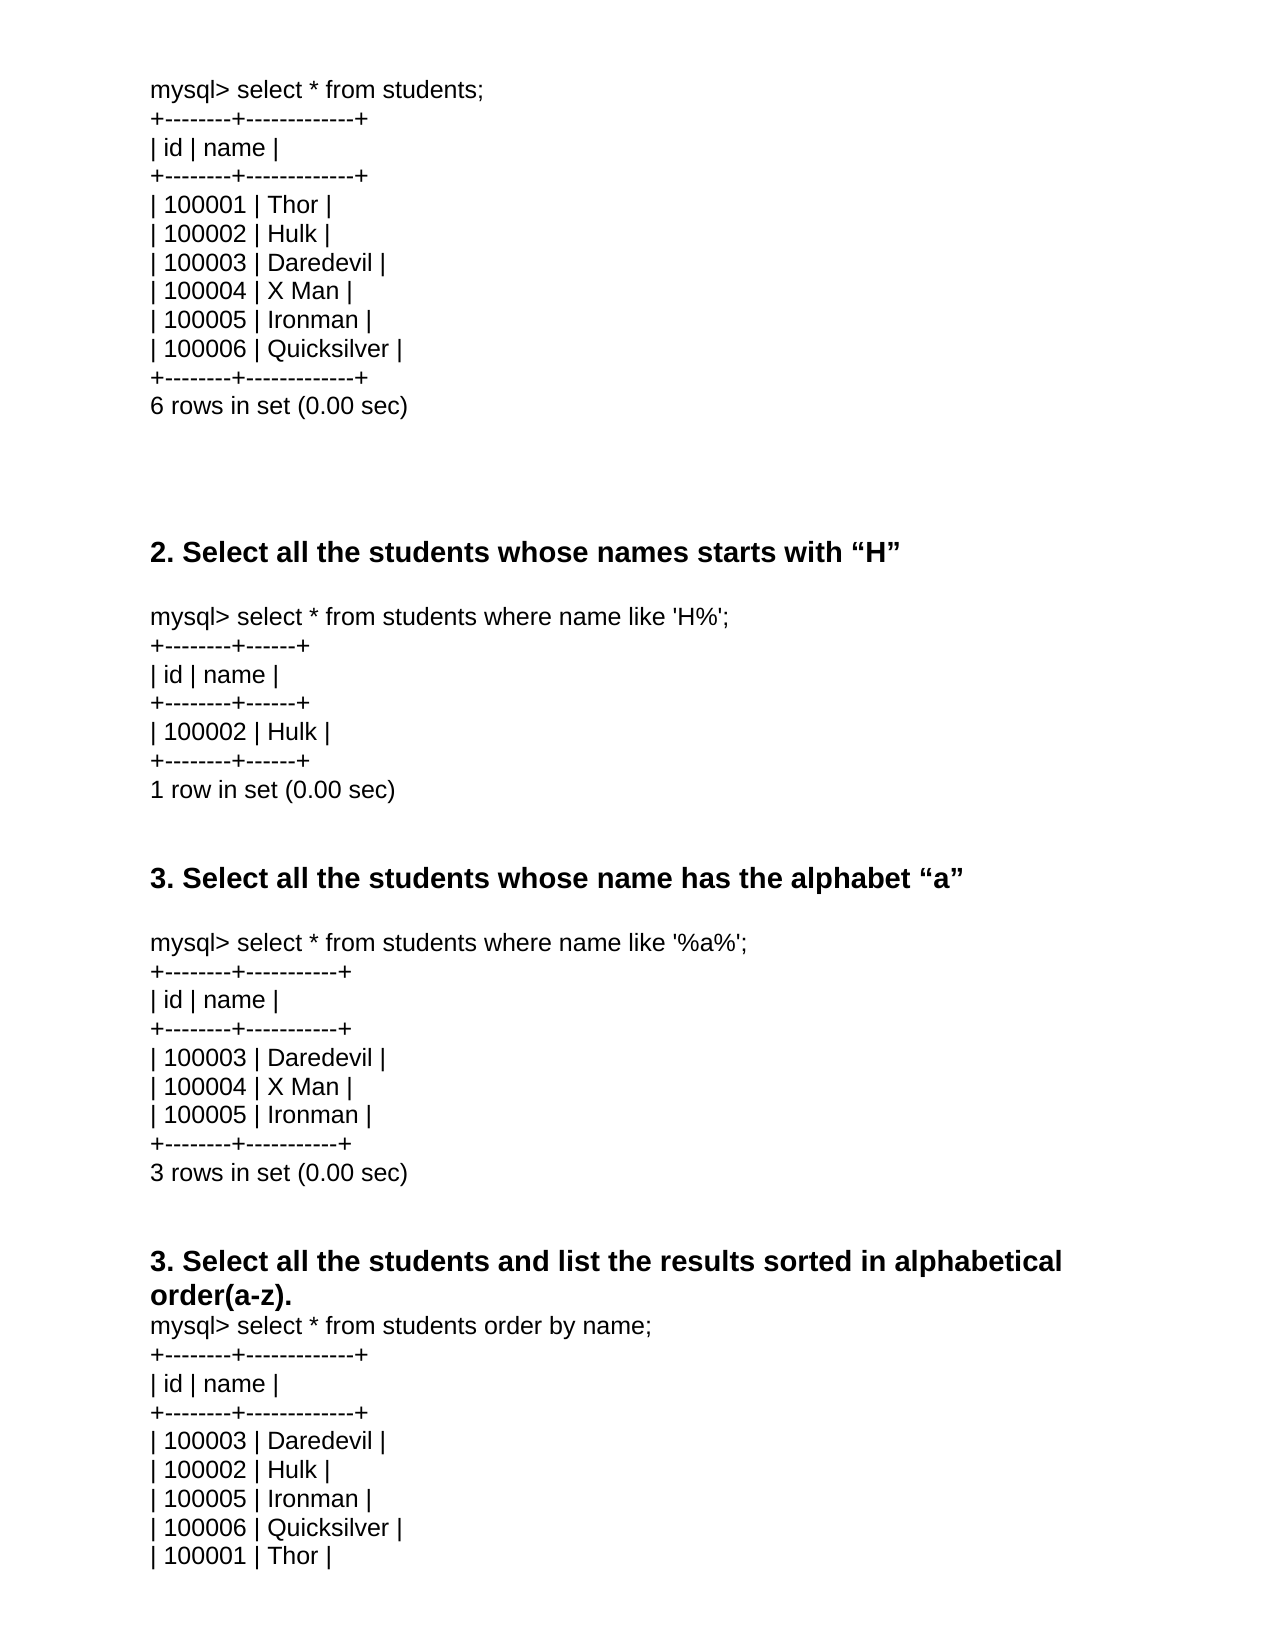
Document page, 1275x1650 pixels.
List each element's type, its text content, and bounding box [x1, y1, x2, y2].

text +--------+------+ [150, 688, 1125, 717]
text mysql> select * from students where name like 'H%'; [150, 602, 1125, 631]
text | 100004 | X Man | [150, 1072, 1125, 1100]
text | id | name | [150, 1369, 1125, 1397]
text | id | name | [150, 985, 1125, 1014]
text mysql> select * from students; [150, 75, 1125, 104]
text 3 rows in set (0.00 sec) [150, 1158, 1125, 1187]
text +--------+------+ [150, 746, 1125, 774]
text 3. Select all the students and list the results sorted in alphabetical order(a-z). [150, 1244, 1125, 1311]
text | 100001 | Thor | [150, 190, 1125, 219]
text +--------+------+ [150, 631, 1125, 659]
text 1 row in set (0.00 sec) [150, 774, 1125, 803]
text | 100006 | Quicksilver | [150, 1512, 1125, 1541]
text | 100005 | Ironman | [150, 305, 1125, 334]
text +--------+-----------+ [150, 1129, 1125, 1158]
text +--------+-------------+ [150, 161, 1125, 190]
text | 100003 | Daredevil | [150, 1043, 1125, 1072]
text +--------+-----------+ [150, 957, 1125, 985]
text 6 rows in set (0.00 sec) [150, 391, 1125, 420]
text 3. Select all the students whose name has the alphabet “a” [150, 861, 1125, 894]
text | 100003 | Daredevil | [150, 1426, 1125, 1455]
text 2. Select all the students whose names starts with “H” [150, 535, 1125, 568]
text | 100005 | Ironman | [150, 1100, 1125, 1129]
text mysql> select * from students order by name; [150, 1311, 1125, 1340]
text | 100001 | Thor | [150, 1541, 1125, 1570]
text | id | name | [150, 659, 1125, 688]
text +--------+-------------+ [150, 1397, 1125, 1426]
text | 100005 | Ironman | [150, 1484, 1125, 1512]
text +--------+-------------+ [150, 362, 1125, 391]
text +--------+-------------+ [150, 104, 1125, 132]
text | 100002 | Hulk | [150, 717, 1125, 746]
text | 100002 | Hulk | [150, 1455, 1125, 1484]
text mysql> select * from students where name like '%a%'; [150, 928, 1125, 957]
text | 100003 | Daredevil | [150, 247, 1125, 276]
text +--------+-----------+ [150, 1014, 1125, 1043]
text +--------+-------------+ [150, 1340, 1125, 1369]
text | 100006 | Quicksilver | [150, 334, 1125, 362]
text | 100002 | Hulk | [150, 219, 1125, 247]
text | 100004 | X Man | [150, 276, 1125, 305]
text | id | name | [150, 132, 1125, 161]
